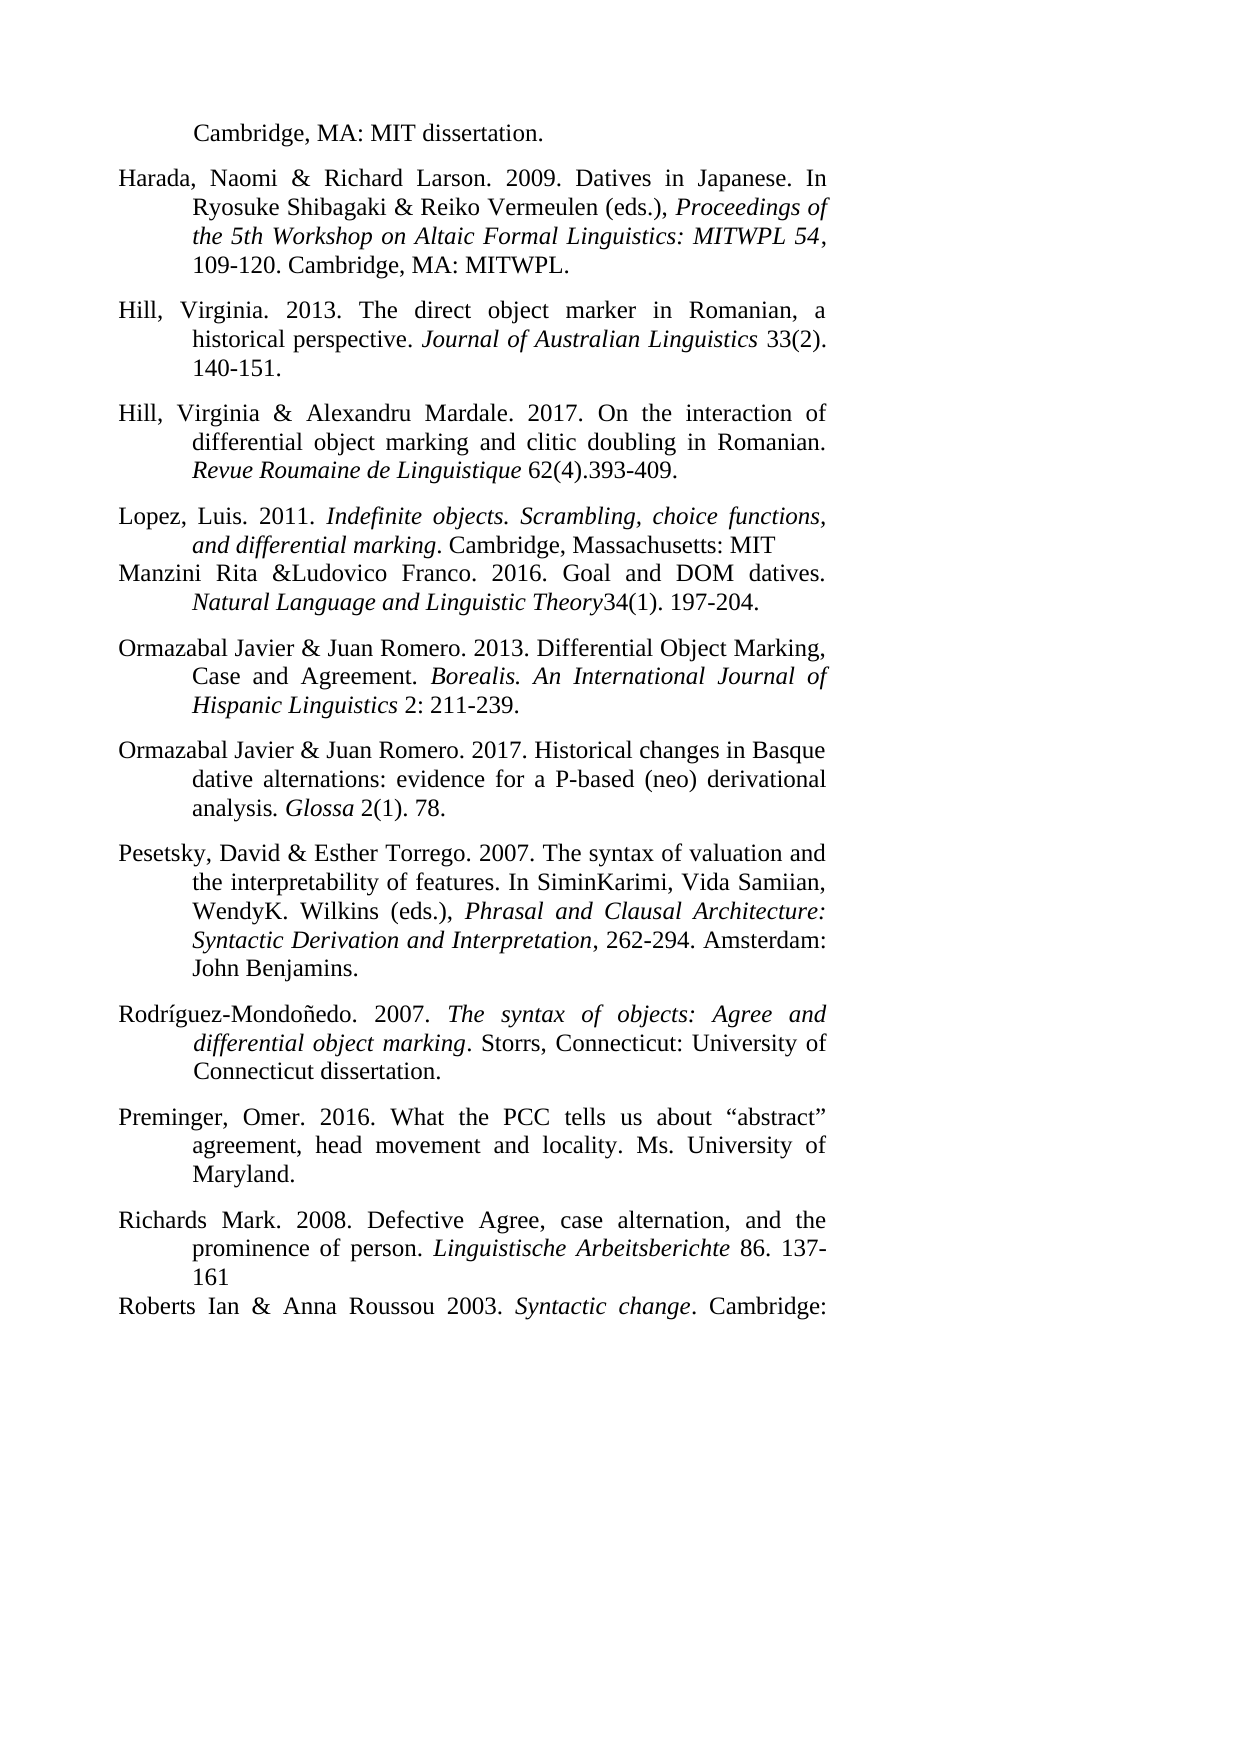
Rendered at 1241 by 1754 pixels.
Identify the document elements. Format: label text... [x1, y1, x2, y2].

text Preminger, Omer. 2016. What the PCC tells us about “abstract” agreement, head movement and locality. Ms. University of Maryland. [118, 1102, 827, 1188]
text Ormazabal Javier & Juan Romero. 2017. Historical changes in Basque dative alternations: evidence for a P-based (neo) derivational analysis. Glossa 2(1). 78. [118, 736, 827, 822]
text Ormazabal Javier & Juan Romero. 2013. Differential Object Marking, Case and Agreement. Borealis. An International Journal of Hispanic Linguistics 2: 211-239. [118, 633, 827, 719]
text Hill, Virginia & Alexandru Mardale. 2017. On the interaction of differential object marking and clitic doubling in Romanian. Revue Roumaine de Linguistique 62(4).393-409. [118, 398, 827, 484]
text Hill, Virginia. 2013. The direct object marker in Romanian, a historical perspective. Journal of Australian Linguistics 33(2). 140-151. [118, 295, 827, 381]
text Roberts Ian & Anna Roussou 2003. Syntactic change. Cambridge: [118, 1291, 827, 1320]
text Harada, Naomi & Richard Larson. 2009. Datives in Japanese. In Ryosuke Shibagaki & Reiko Vermeulen (eds.), Proceedings of the 5th Workshop on Altaic Formal Linguistics: MITWPL 54, 109-120. Cambridge, MA: MITWPL. [118, 163, 827, 278]
text Lopez, Luis. 2011. Indefinite objects. Scrambling, choice functions, and differential marking. Cambridge, Massachusetts: MIT [118, 501, 827, 558]
text Rodríguez-Mondoñedo. 2007. The syntax of objects: Agree and differential object marking. Storrs, Connecticut: University of Connecticut dissertation. [118, 999, 827, 1085]
text Manzini Rita &Ludovico Franco. 2016. Goal and DOM datives. Natural Language and Linguistic Theory34(1). 197-204. [118, 558, 827, 616]
text Richards Mark. 2008. Defective Agree, case alternation, and the prominence of person. Linguistische Arbeitsberichte 86. 137-161 [118, 1205, 827, 1291]
text Pesetsky, David & Esther Torrego. 2007. The syntax of valuation and the interpretability of features. In SiminKarimi, Vida Samiian, WendyK. Wilkins (eds.), Phrasal and Clausal Architecture: Syntactic Derivation and Interpretation, 262-294. Amsterdam: John Benjamins. [118, 838, 827, 982]
text Cambridge, MA: MIT dissertation. [118, 118, 827, 147]
